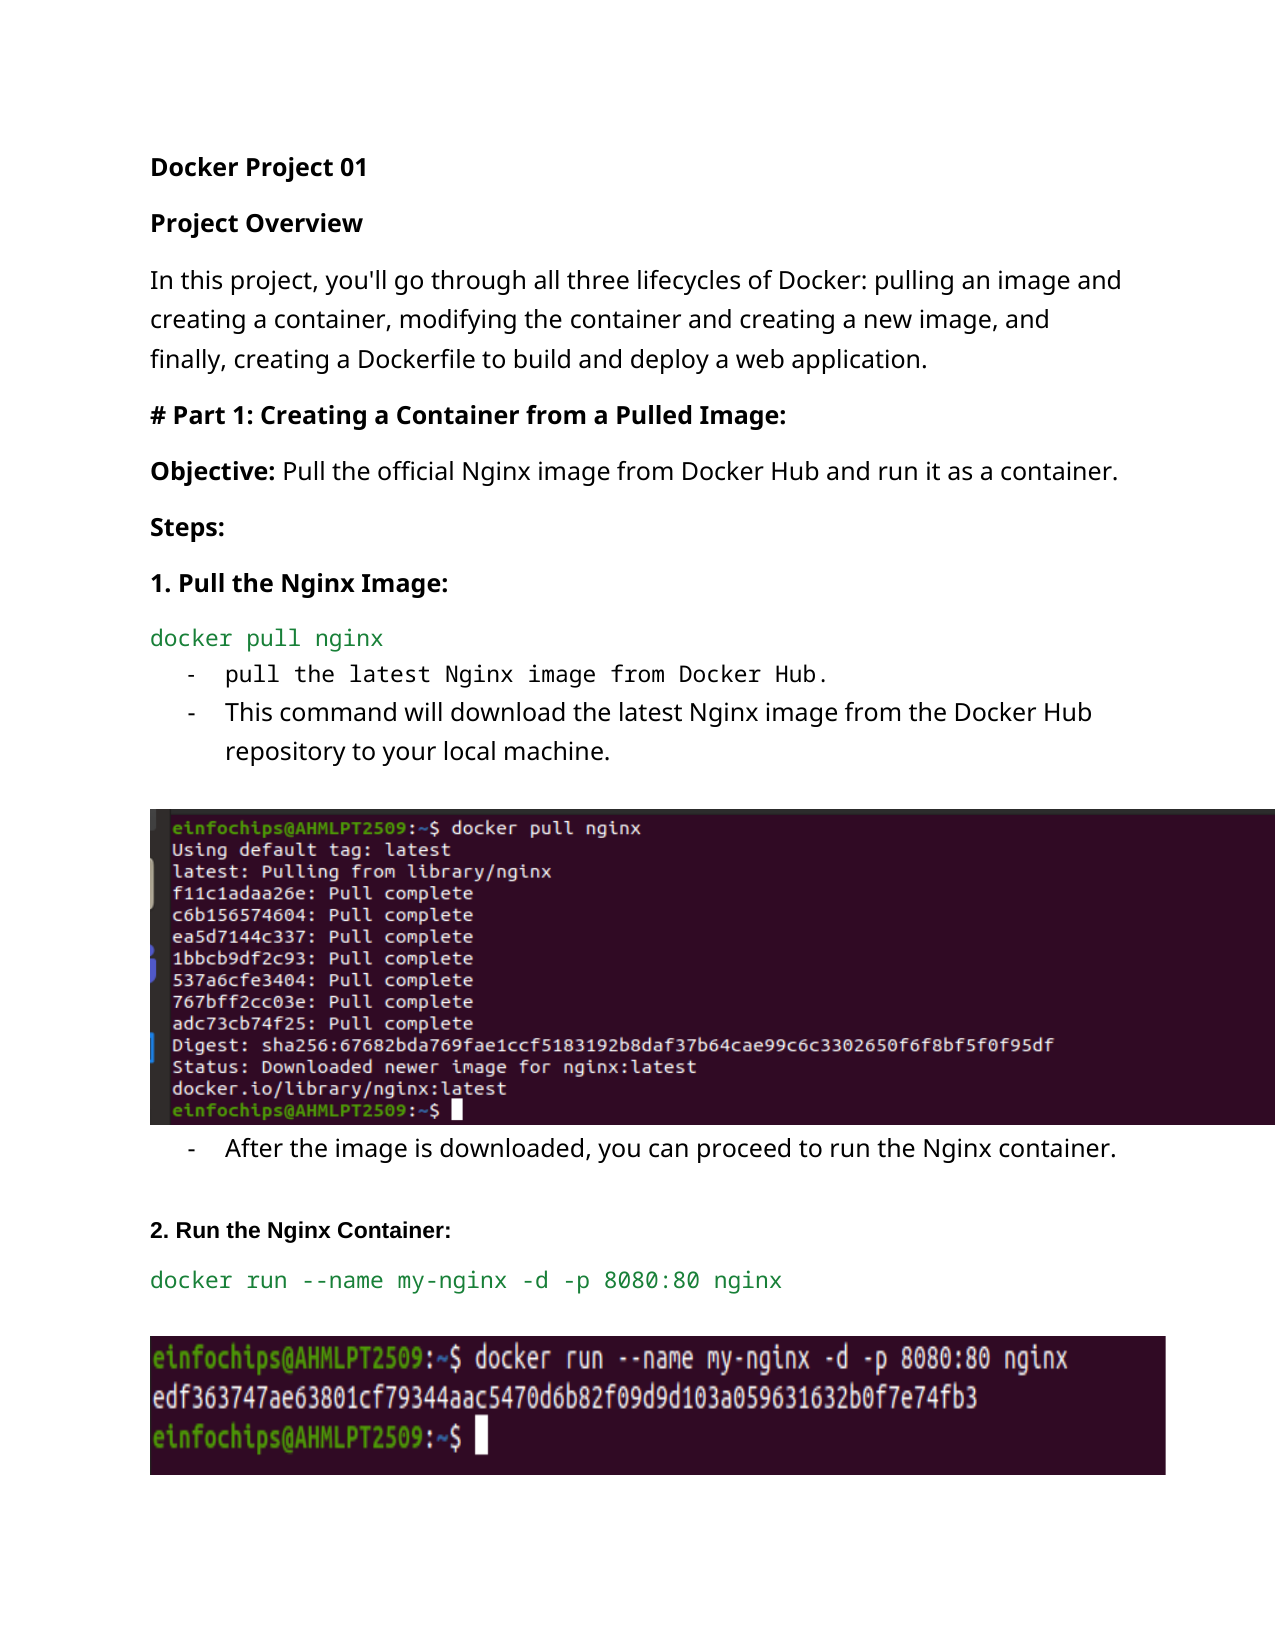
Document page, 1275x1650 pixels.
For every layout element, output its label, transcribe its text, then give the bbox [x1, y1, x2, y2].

list After the image is downloaded, you can proceed to run the Nginx container. [187, 1130, 1125, 1164]
list This command will download the latest Nginx image from the Docker Hub repository to your local machine. [187, 694, 1125, 768]
text Docker Project 01 [150, 150, 1125, 184]
text docker pull nginx [150, 622, 1125, 653]
text Project Overview [150, 206, 1125, 240]
list pull the latest Nginx image from Docker Hub. [187, 658, 1125, 689]
text In this project, you'll go through all three lifecycles of Docker: pulling an image and creating a container, modifying the container and creating a new image, and finally, creating a Dockerfile to build and deploy a web application. [150, 262, 1125, 375]
text 2. Run the Nginx Container: [150, 1217, 1125, 1243]
text Steps: [150, 510, 1125, 544]
text 1. Pull the Nginx Image: [150, 566, 1125, 600]
text docker run --name my-nginx -d -p 8080:80 nginx [150, 1264, 1125, 1296]
text Objective: Pull the official Nginx image from Docker Hub and run it as a container. [150, 453, 1125, 488]
text # Part 1: Creating a Container from a Pulled Image: [150, 397, 1125, 431]
